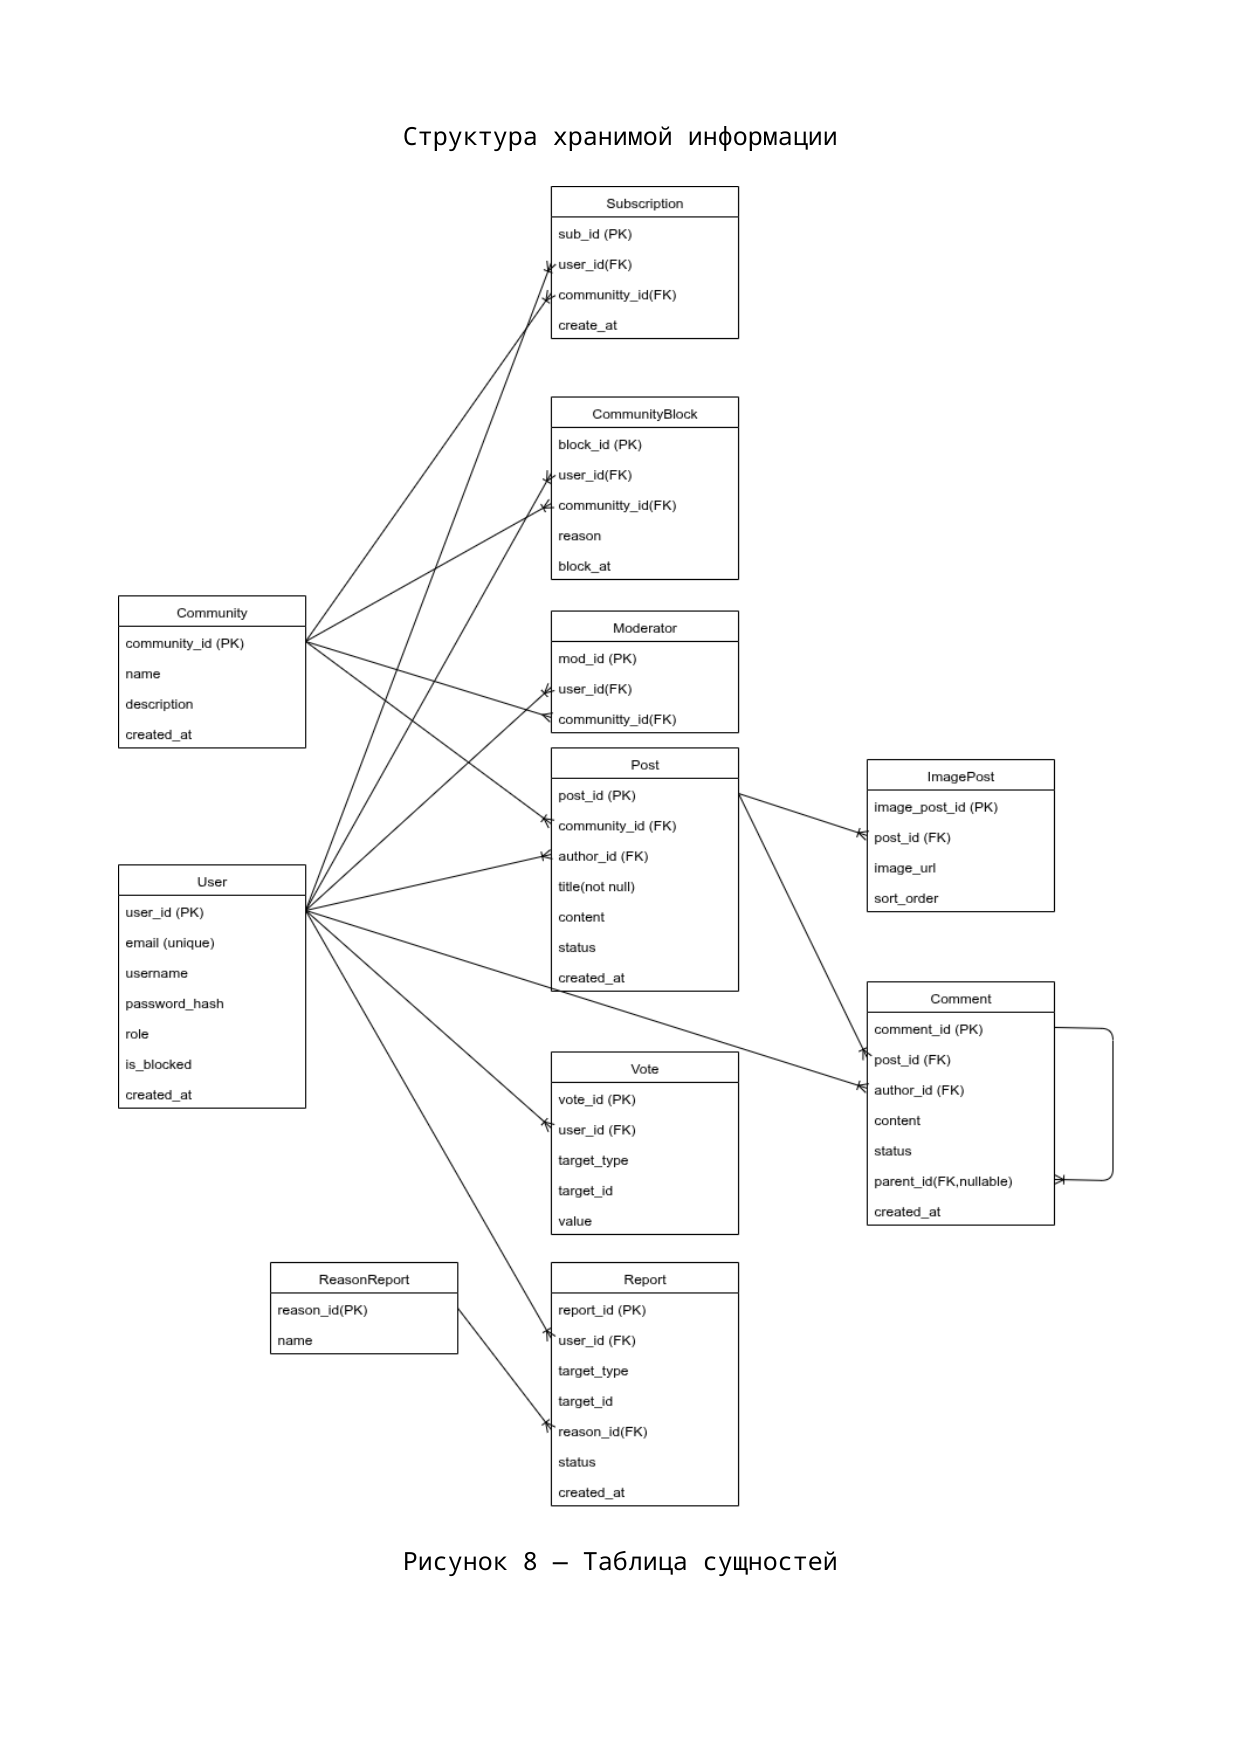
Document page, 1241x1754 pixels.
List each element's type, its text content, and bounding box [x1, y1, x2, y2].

text Рисунок 8 — Таблица сущностей [118, 1543, 1122, 1577]
picture [118, 186, 1123, 1510]
text Структура хранимой информации [118, 118, 1122, 152]
